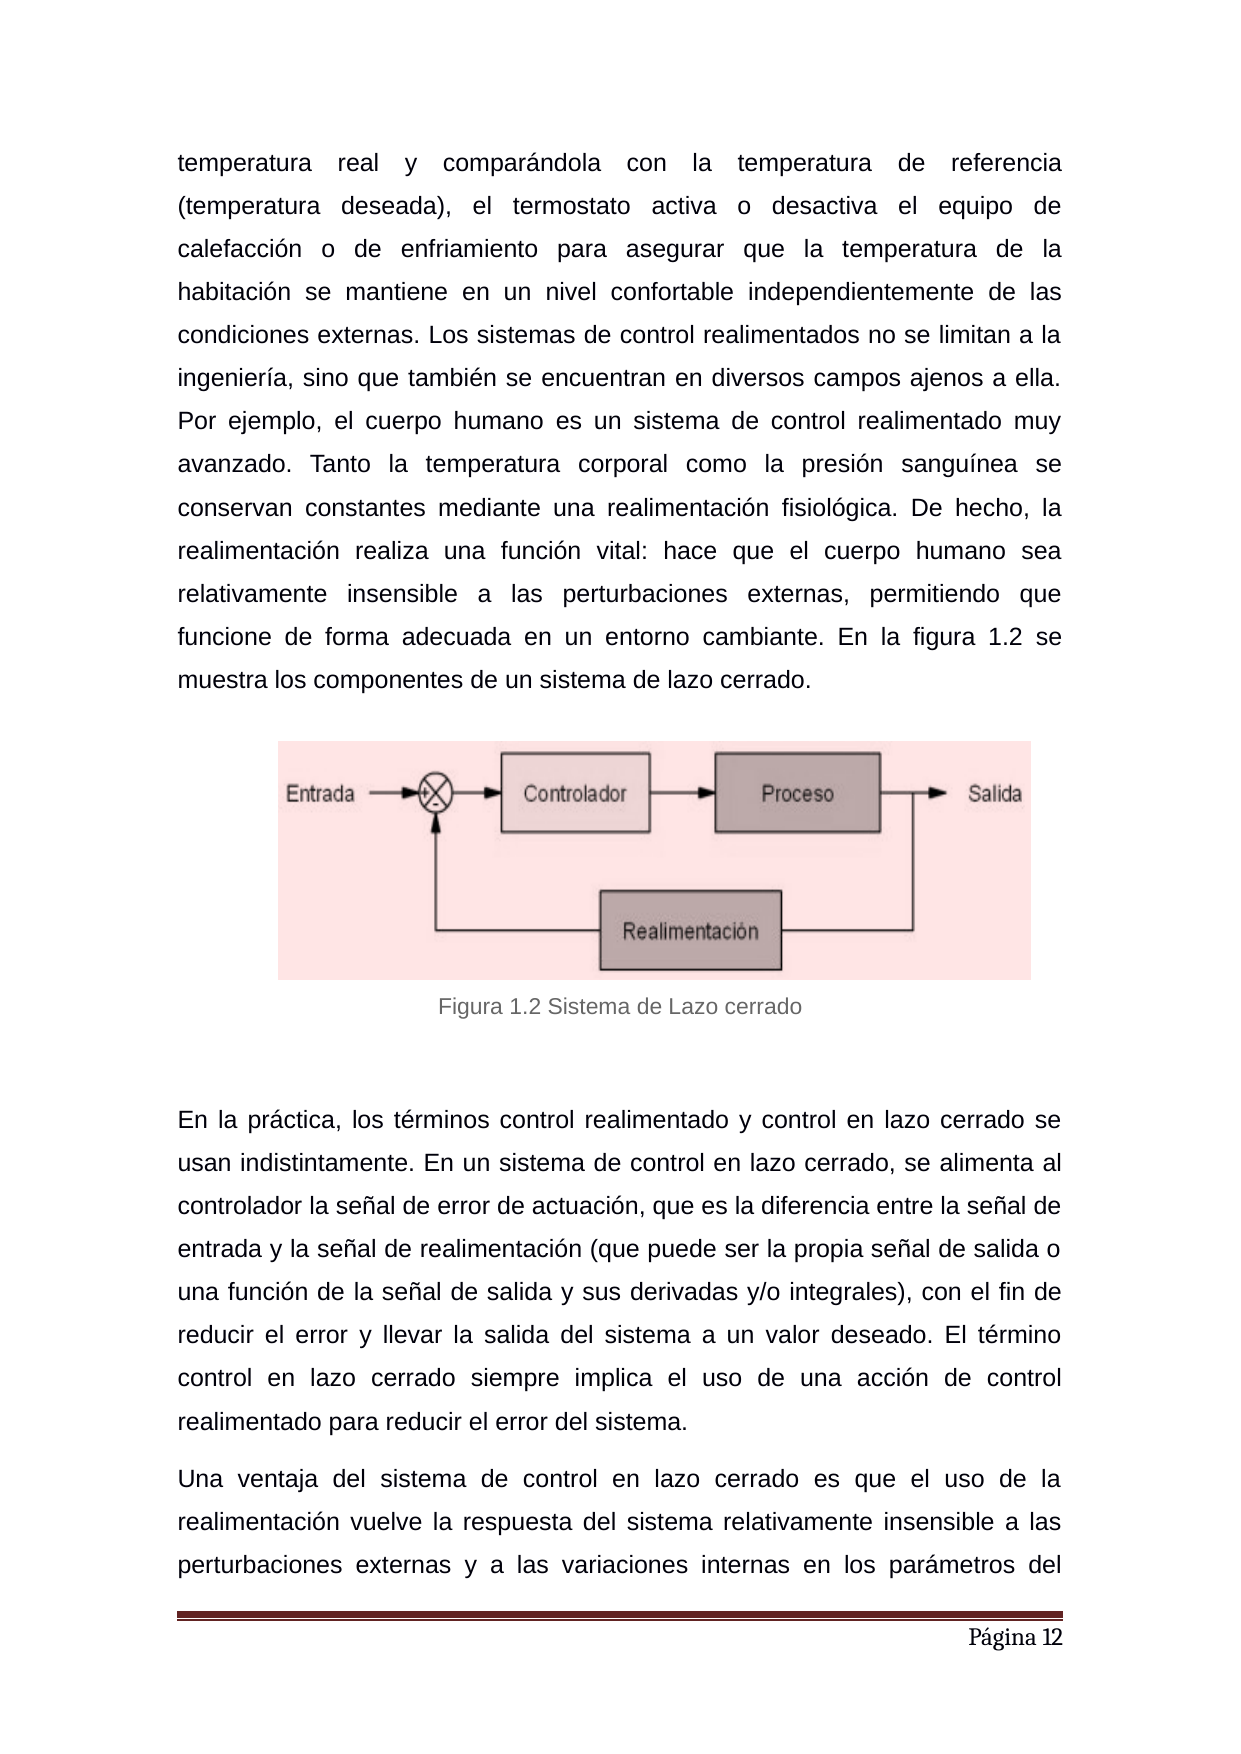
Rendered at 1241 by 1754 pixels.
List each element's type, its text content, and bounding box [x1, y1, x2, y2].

picture [278, 741, 1031, 980]
text En la práctica, los términos control realimentado y control en lazo cerrado se usan indistintamente. En un sistema de control en lazo cerrado, se alimenta al controlador la señal de error de actuación, que es la diferencia entre la señal de entrada y la señal de realimentación (que puede ser la propia señal de salida o una función de la señal de salida y sus derivadas y/o integrales), con el fin de reducir el error y llevar la salida del sistema a un valor deseado. El término control en lazo cerrado siempre implica el uso de una acción de control realimentado para reducir el error del sistema. [177, 1104, 1063, 1435]
text temperatura real y comparándola con la temperatura de referencia (temperatura deseada), el termostato activa o desactiva el equipo de calefacción o de enfriamiento para asegurar que la temperatura de la habitación se mantiene en un nivel confortable independientemente de las condiciones externas. Los sistemas de control realimentados no se limitan a la ingeniería, sino que también se encuentran en diversos campos ajenos a ella. Por ejemplo, el cuerpo humano es un sistema de control realimentado muy avanzado. Tanto la temperatura corporal como la presión sanguínea se conservan constantes mediante una realimentación fisiológica. De hecho, la realimentación realiza una función vital: hace que el cuerpo humano sea relativamente insensible a las perturbaciones externas, permitiendo que funcione de forma adecuada en un entorno cambiante. En la figura 1.2 se muestra los componentes de un sistema de lazo cerrado. [177, 148, 1063, 694]
text Figura 1.2 Sistema de Lazo cerrado [177, 723, 1063, 1019]
text Una ventaja del sistema de control en lazo cerrado es que el uso de la realimentación vuelve la respuesta del sistema relativamente insensible a las perturbaciones externas y a las variaciones internas en los parámetros del [177, 1464, 1063, 1579]
